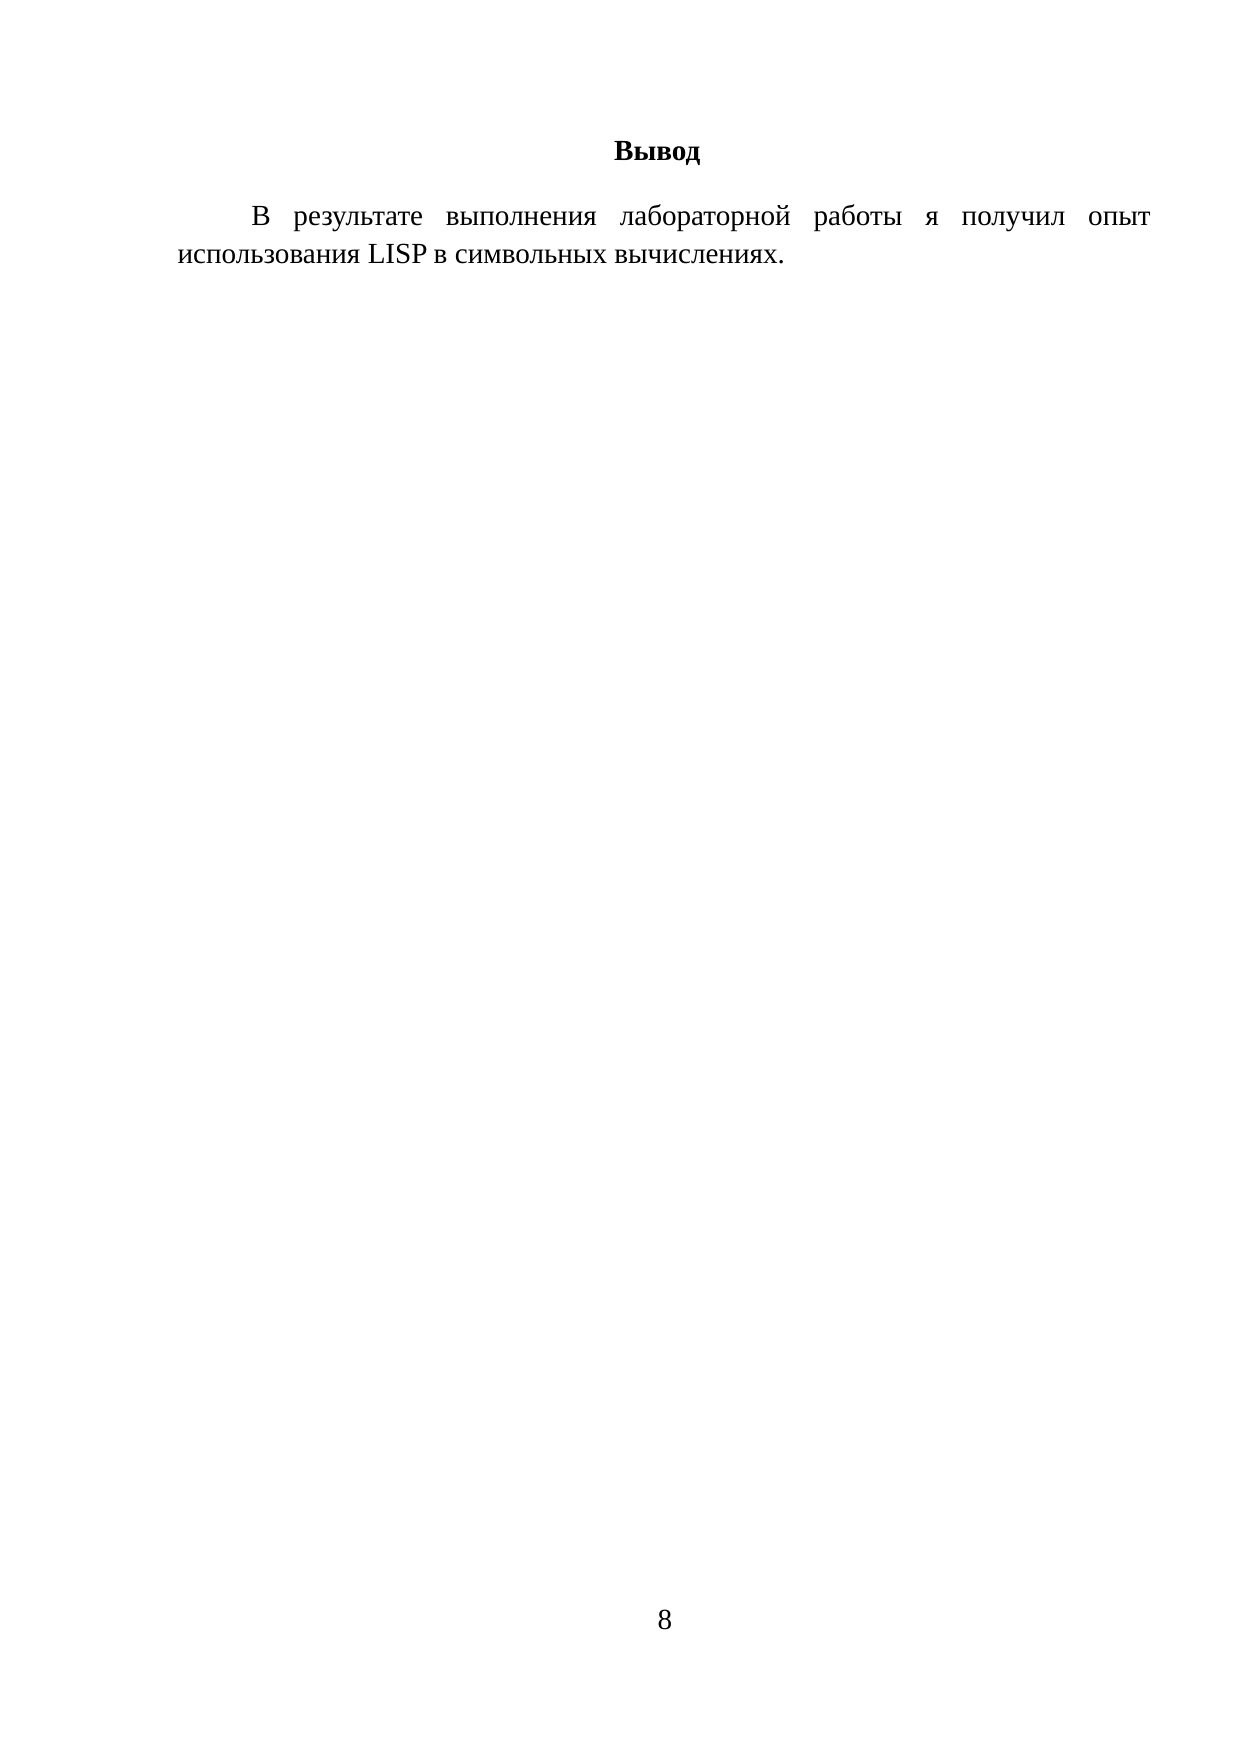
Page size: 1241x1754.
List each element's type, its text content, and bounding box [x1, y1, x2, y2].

title Вывод [251, 133, 1063, 166]
text В результате выполнения лабораторной работы я получил опыт использования LISP в символьных вычислениях. [177, 198, 1152, 270]
